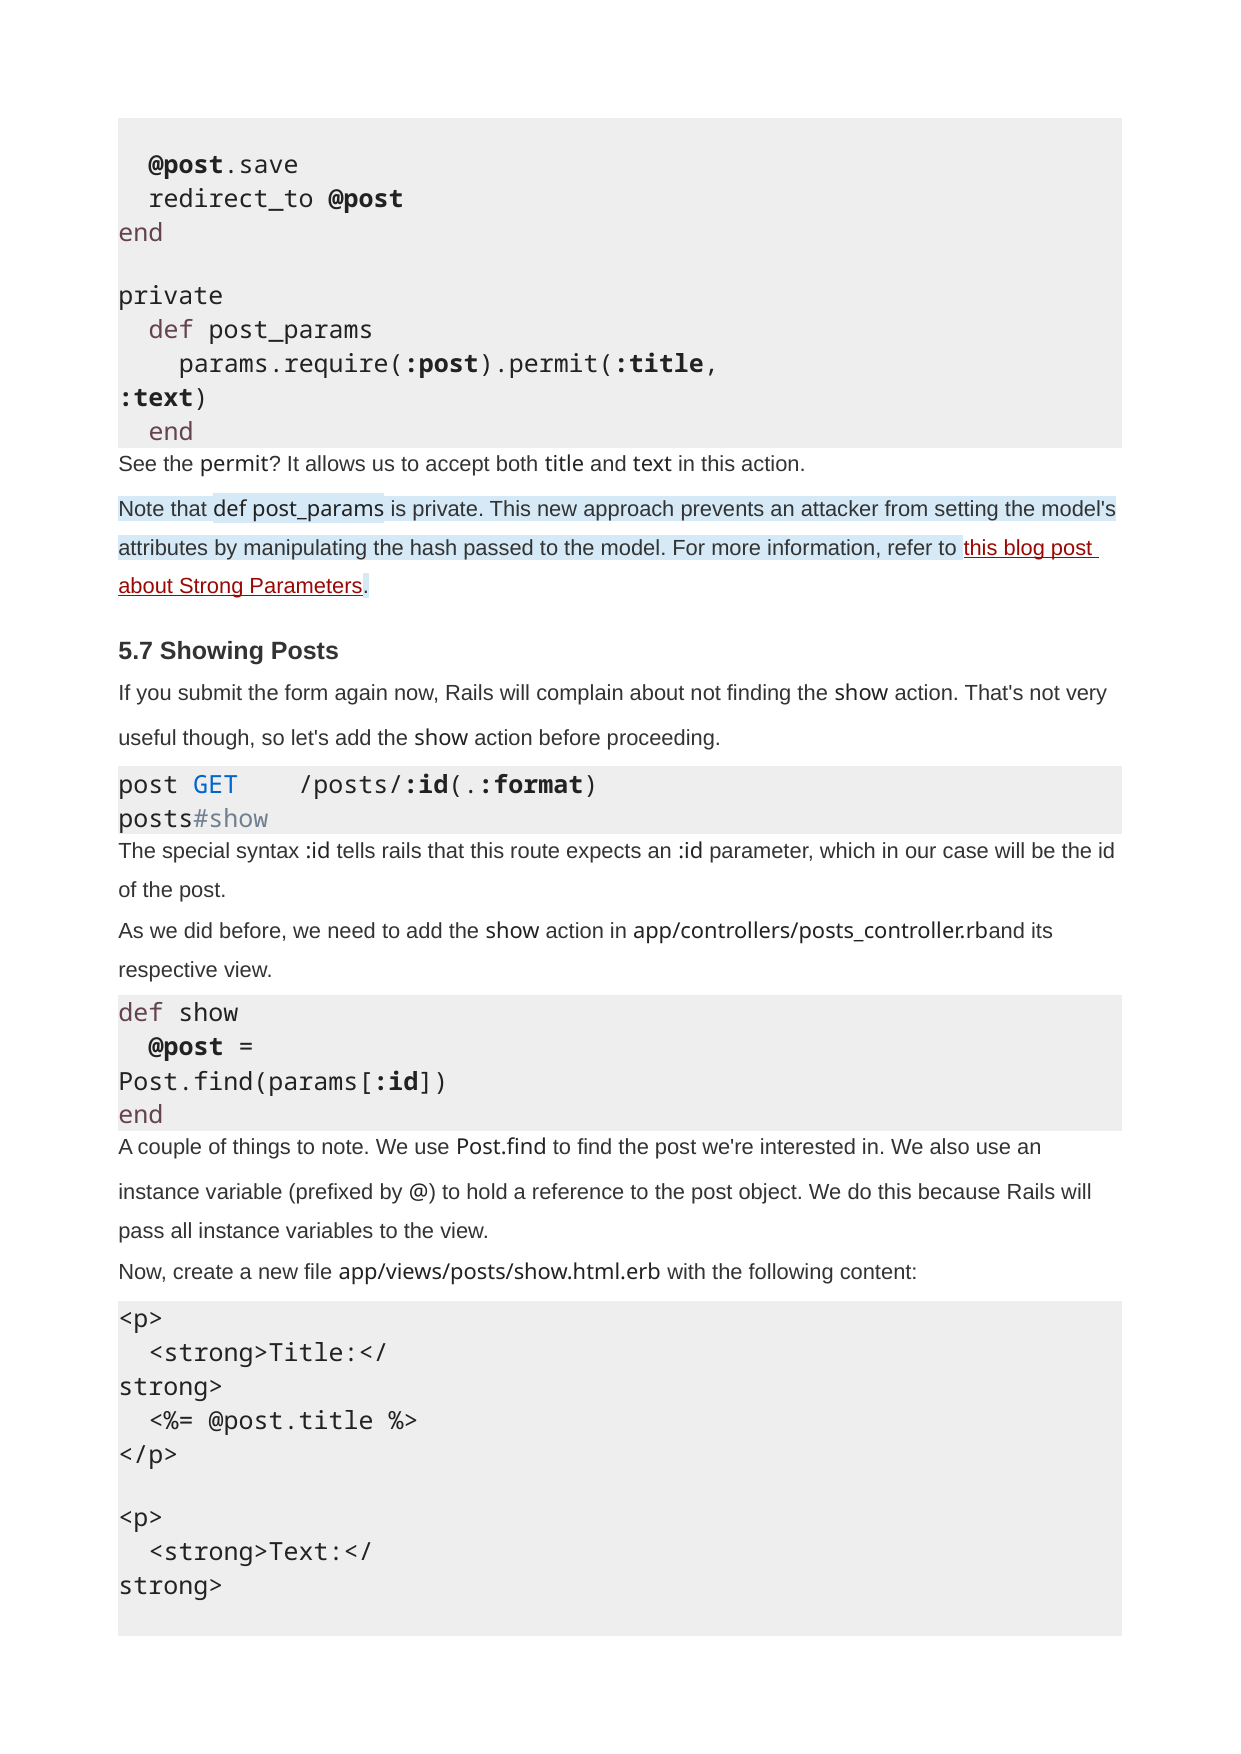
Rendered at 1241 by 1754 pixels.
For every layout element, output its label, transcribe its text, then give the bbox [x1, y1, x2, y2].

subtitle 5.7 Showing Posts [118, 636, 1122, 664]
text See the permit? It allows us to accept both title and text in this action. [118, 448, 1122, 478]
text Note that def post_params is private. This new approach prevents an attacker from setting the model's attributes by manipulating the hash passed to the model. For more information, refer to this blog post about Strong Parameters. [118, 493, 1122, 598]
table_header @post.save redirect_to @post end private def post_params params.require(:post).permit(:title, :text) end [118, 118, 723, 448]
text If you submit the form again now, Rails will complain about not finding the show action. That's not very useful though, so let's add the show action before proceeding. [118, 677, 1122, 752]
text As we did before, we need to add the show action in app/controllers/posts_controller.rband its respective view. [118, 915, 1122, 982]
table_header def show @post = Post.find(params[:id]) end [118, 995, 551, 1131]
table_header <p> <strong>Title:</strong> <%= @post.title %> </p> <p> <strong>Text:</strong> [118, 1301, 462, 1602]
text The special syntax :id tells rails that this route expects an :id parameter, which in our case will be the id of the post. [118, 834, 1122, 902]
table_header post GET /posts/:id(.:format) posts#show [118, 766, 712, 834]
text Now, create a new file app/views/posts/show.html.erb with the following content: [118, 1256, 1122, 1286]
text A couple of things to note. We use Post.find to find the post we're interested in. We also use an instance variable (prefixed by @) to hold a reference to the post object. We do this because Rails will pass all instance variables to the view. [118, 1131, 1122, 1243]
